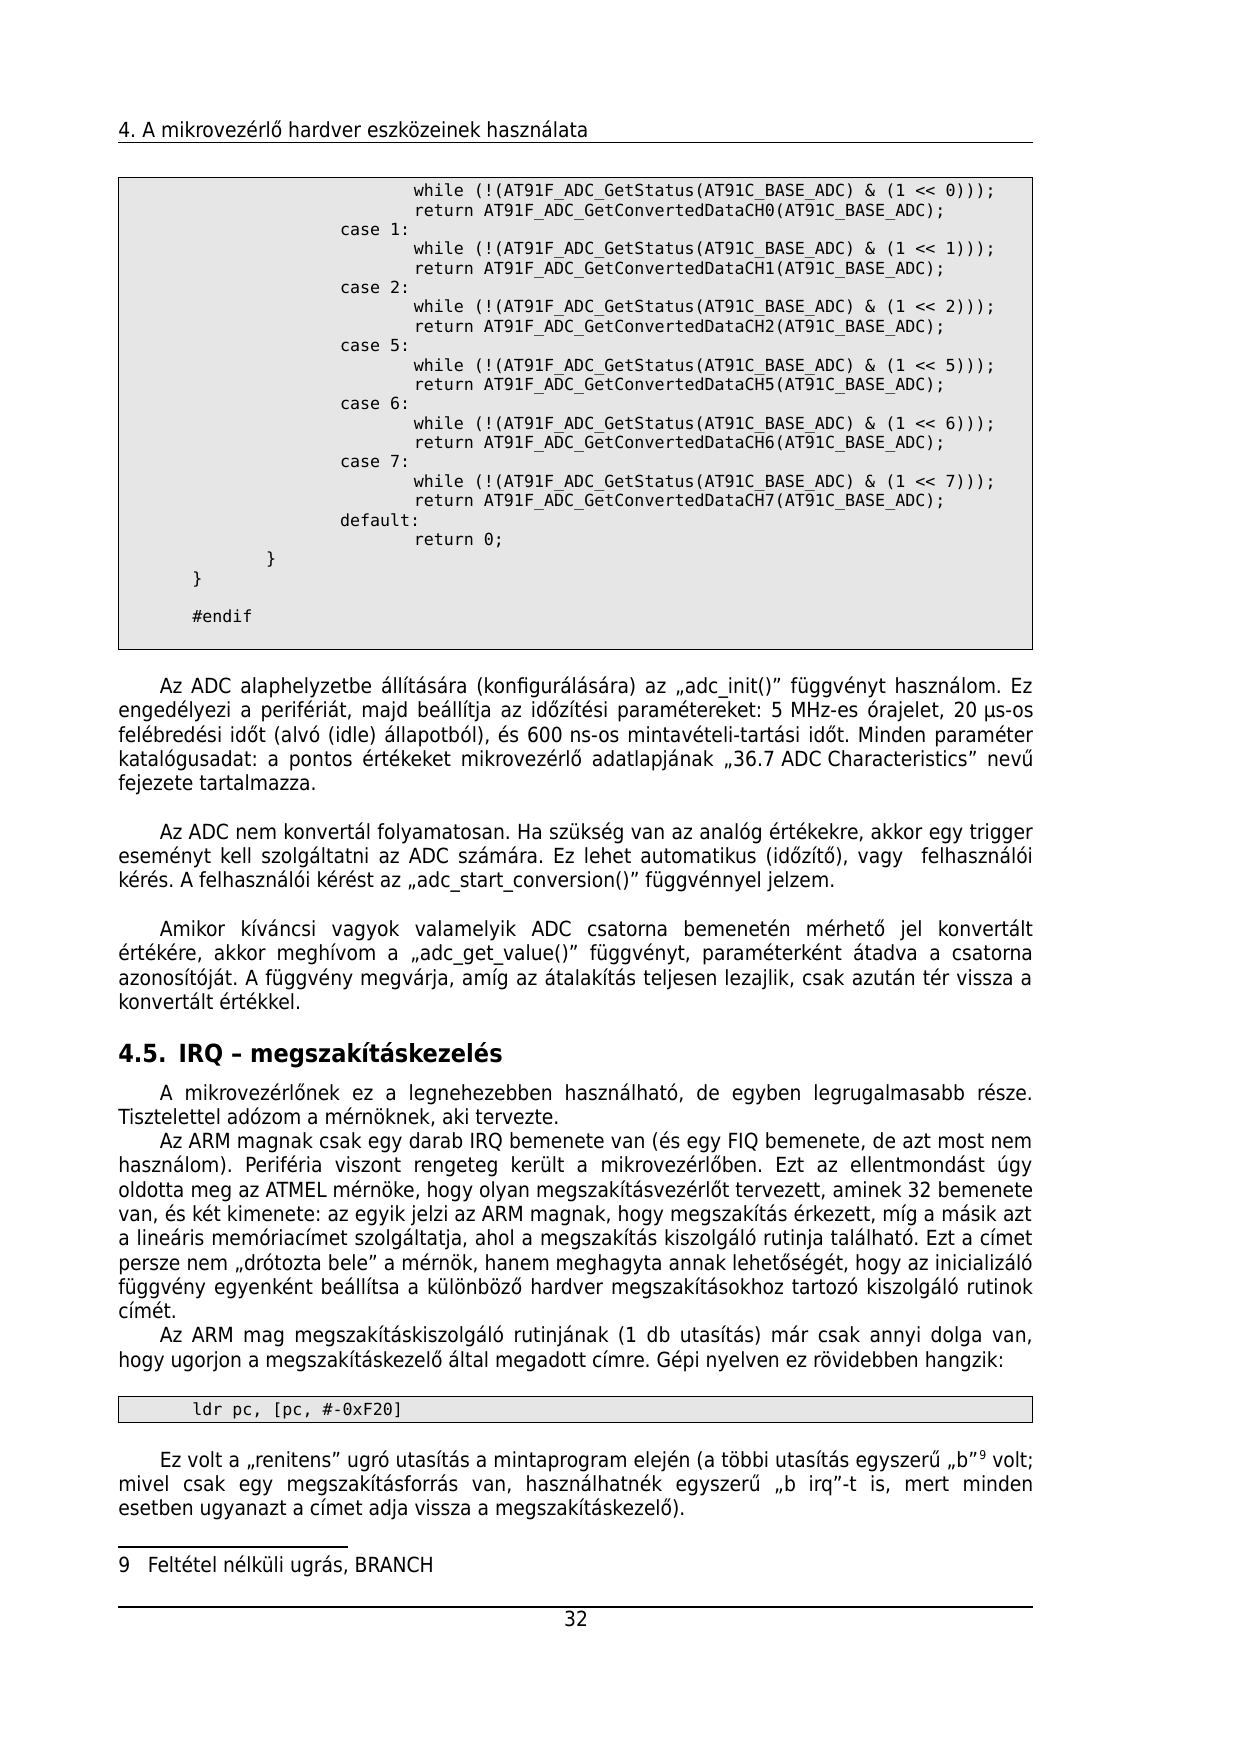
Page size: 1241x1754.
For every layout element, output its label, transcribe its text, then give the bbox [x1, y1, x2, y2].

text Az ARM magnak csak egy darab IRQ bemenete van (és egy FIQ bemenete, de azt most nem használom). Periféria viszont rengeteg került a mikrovezérlőben. Ezt az ellentmondást úgy oldotta meg az ATMEL mérnöke, hogy olyan megszakításvezérlőt tervezett, aminek 32 bemenete van, és két kimenete: az egyik jelzi az ARM magnak, hogy megszakítás érkezett, míg a másik azt a lineáris memóriacímet szolgáltatja, ahol a megszakítás kiszolgáló rutinja található. Ezt a címet persze nem „drótozta bele” a mérnök, hanem meghagyta annak lehetőségét, hogy az inicializáló függvény egyenként beállítsa a különböző hardver megszakításokhoz tartozó kiszolgáló rutinok címét. [118, 1129, 1033, 1323]
text Amikor kíváncsi vagyok valamelyik ADC csatorna bemenetén mérhető jel konvertált értékére, akkor meghívom a „adc_get_value()” függvényt, paraméterként átadva a csatorna azonosítóját. A függvény megvárja, amíg az átalakítás teljesen lezajlik, csak azután tér vissza a konvertált értékkel. [118, 917, 1033, 1014]
text case 5: [119, 332, 1032, 351]
text return AT91F_ADC_GetConvertedDataCH5(AT91C_BASE_ADC); [119, 371, 1032, 390]
text } [119, 564, 1032, 584]
text A mikrovezérlőnek ez a legnehezebben használható, de egyben legrugalmasabb része. Tisztelettel adózom a mérnöknek, aki tervezte. [118, 1081, 1033, 1129]
text case 1: [119, 216, 1032, 235]
text return AT91F_ADC_GetConvertedDataCH6(AT91C_BASE_ADC); [119, 429, 1032, 448]
text while (!(AT91F_ADC_GetStatus(AT91C_BASE_ADC) & (1 << 7))); [119, 468, 1032, 487]
text Az ADC nem konvertál folyamatosan. Ha szükség van az analóg értékekre, akkor egy trigger eseményt kell szolgáltatni az ADC számára. Ez lehet automatikus (időzítő), vagy felhasználói kérés. A felhasználói kérést az „adc_start_conversion()” függvénnyel jelzem. [118, 820, 1033, 893]
text while (!(AT91F_ADC_GetStatus(AT91C_BASE_ADC) & (1 << 2))); [119, 293, 1032, 313]
text while (!(AT91F_ADC_GetStatus(AT91C_BASE_ADC) & (1 << 5))); [119, 351, 1032, 371]
text Az ADC alaphelyzetbe állítására (konfigurálására) az „adc_init()” függvényt használom. Ez engedélyezi a perifériát, majd beállítja az időzítési paramétereket: 5 MHz-es órajelet, 20 µs-os felébredési időt (alvó (idle) állapotból), és 600 ns-os mintavételi-tartási időt. Minden paraméter katalógusadat: a pontos értékeket mikrovezérlő adatlapjának „36.7 ADC Characteristics” nevű fejezete tartalmazza. [118, 674, 1033, 796]
text Feltétel nélküli ugrás, BRANCH [118, 1553, 1033, 1577]
text return AT91F_ADC_GetConvertedDataCH2(AT91C_BASE_ADC); [119, 313, 1032, 332]
text return AT91F_ADC_GetConvertedDataCH7(AT91C_BASE_ADC); [119, 487, 1032, 506]
text #endif [119, 603, 1032, 623]
subtitle IRQ – megszakításkezelés [118, 1039, 1033, 1068]
text while (!(AT91F_ADC_GetStatus(AT91C_BASE_ADC) & (1 << 1))); [119, 235, 1032, 254]
text Ez volt a „renitens” ugró utasítás a mintaprogram elején (a többi utasítás egyszerű „b” volt; mivel csak egy megszakításforrás van, használhatnék egyszerű „b irq”-t is, mert minden esetben ugyanazt a címet adja vissza a megszakításkezelő). [118, 1448, 1033, 1521]
text case 6: [119, 390, 1032, 409]
text case 7: [119, 448, 1032, 468]
text return AT91F_ADC_GetConvertedDataCH1(AT91C_BASE_ADC); [119, 254, 1032, 274]
text while (!(AT91F_ADC_GetStatus(AT91C_BASE_ADC) & (1 << 0))); [119, 178, 1032, 196]
text ldr pc, [pc, #-0xF20] [119, 1397, 1032, 1422]
text } [119, 545, 1032, 564]
text return 0; [119, 526, 1032, 545]
text Az ARM mag megszakításkiszolgáló rutinjának (1 db utasítás) már csak annyi dolga van, hogy ugorjon a megszakításkezelő által megadott címre. Gépi nyelven ez rövidebben hangzik: [118, 1323, 1033, 1372]
text while (!(AT91F_ADC_GetStatus(AT91C_BASE_ADC) & (1 << 6))); [119, 409, 1032, 429]
text default: [119, 506, 1032, 526]
text return AT91F_ADC_GetConvertedDataCH0(AT91C_BASE_ADC); [119, 196, 1032, 216]
text case 2: [119, 274, 1032, 293]
